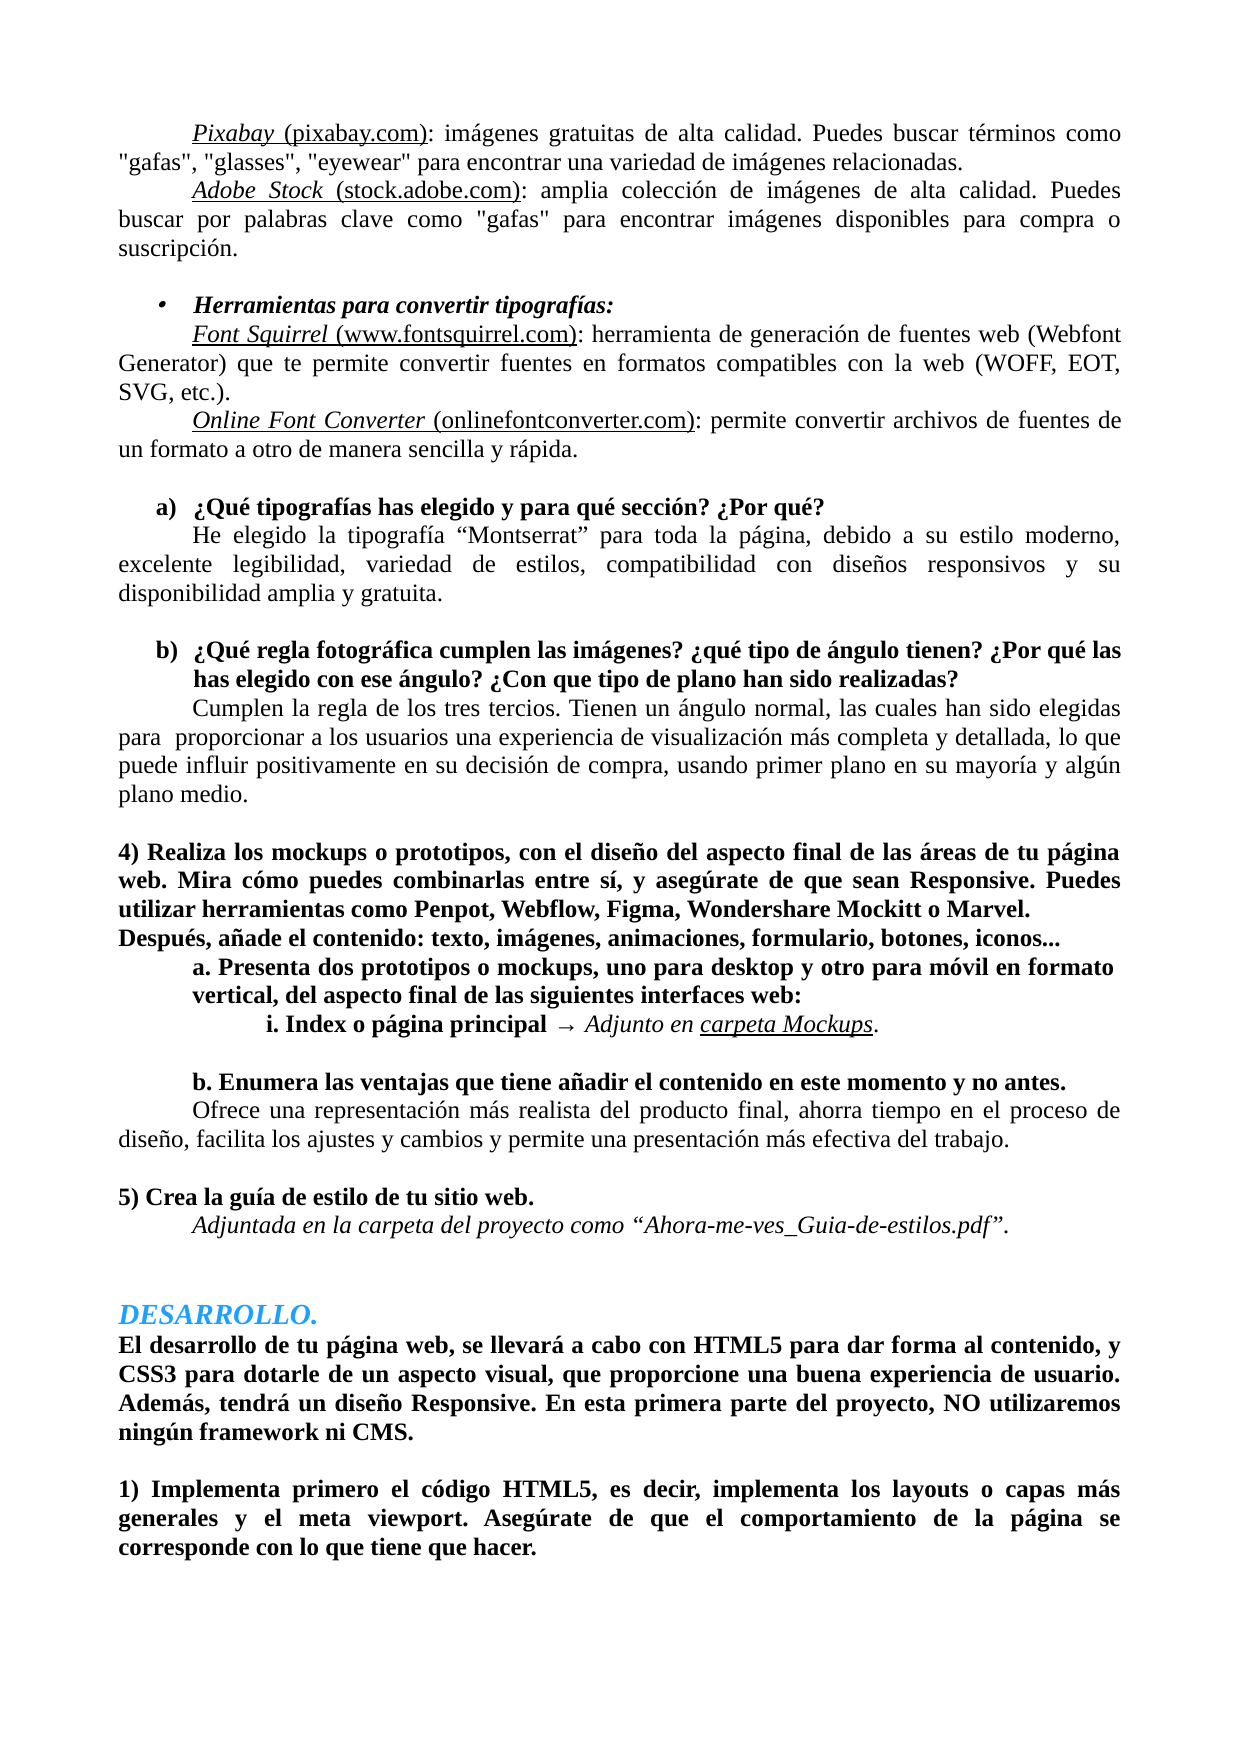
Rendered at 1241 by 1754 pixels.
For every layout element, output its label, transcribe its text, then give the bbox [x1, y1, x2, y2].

text Adjuntada en la carpeta del proyecto como “Ahora-me-ves_Guia-de-estilos.pdf”. [118, 1211, 1122, 1239]
text 5) Crea la guía de estilo de tu sitio web. [118, 1182, 1122, 1211]
text Font Squirrel (www.fontsquirrel.com): herramienta de generación de fuentes web (Webfont Generator) que te permite convertir fuentes en formatos compatibles con la web (WOFF, EOT, SVG, etc.). [118, 319, 1122, 406]
text 1) Implementa primero el código HTML5, es decir, implementa los layouts o capas más generales y el meta viewport. Asegúrate de que el comportamiento de la página se corresponde con lo que tiene que hacer. [118, 1474, 1122, 1560]
text i. Index o página principal → Adjunto en carpeta Mockups. [118, 1009, 1122, 1038]
text DESARROLLO. [118, 1297, 1122, 1330]
text Pixabay (pixabay.com): imágenes gratuitas de alta calidad. Puedes buscar términos como "gafas", "glasses", "eyewear" para encontrar una variedad de imágenes relacionadas. [118, 118, 1122, 176]
text Adobe Stock (stock.adobe.com): amplia colección de imágenes de alta calidad. Puedes buscar por palabras clave como "gafas" para encontrar imágenes disponibles para compra o suscripción. [118, 176, 1122, 262]
list Herramientas para convertir tipografías: [156, 291, 1122, 319]
list ¿Qué tipografías has elegido y para qué sección? ¿Por qué? [156, 492, 1122, 521]
text 4) Realiza los mockups o prototipos, con el diseño del aspecto final de las áreas de tu página web. Mira cómo puedes combinarlas entre sí, y asegúrate de que sean Responsive. Puedes utilizar herramientas como Penpot, Webflow, Figma, Wondershare Mockitt o Marvel. [118, 837, 1122, 923]
list ¿Qué regla fotográfica cumplen las imágenes? ¿qué tipo de ángulo tienen? ¿Por qué las has elegido con ese ángulo? ¿Con que tipo de plano han sido realizadas? [156, 636, 1122, 693]
text Cumplen la regla de los tres tercios. Tienen un ángulo normal, las cuales han sido elegidas para proporcionar a los usuarios una experiencia de visualización más completa y detallada, lo que puede influir positivamente en su decisión de compra, usando primer plano en su mayoría y algún plano medio. [118, 693, 1122, 808]
text He elegido la tipografía “Montserrat” para toda la página, debido a su estilo moderno, excelente legibilidad, variedad de estilos, compatibilidad con diseños responsivos y su disponibilidad amplia y gratuita. [118, 521, 1122, 607]
text Después, añade el contenido: texto, imágenes, animaciones, formulario, botones, iconos... [118, 923, 1122, 952]
text b. Enumera las ventajas que tiene añadir el contenido en este momento y no antes. [118, 1067, 1122, 1096]
text Ofrece una representación más realista del producto final, ahorra tiempo en el proceso de diseño, facilita los ajustes y cambios y permite una presentación más efectiva del trabajo. [118, 1096, 1122, 1153]
text Online Font Converter (onlinefontconverter.com): permite convertir archivos de fuentes de un formato a otro de manera sencilla y rápida. [118, 406, 1122, 463]
text El desarrollo de tu página web, se llevará a cabo con HTML5 para dar forma al contenido, y CSS3 para dotarle de un aspecto visual, que proporcione una buena experiencia de usuario. Además, tendrá un diseño Responsive. En esta primera parte del proyecto, NO utilizaremos ningún framework ni CMS. [118, 1330, 1122, 1445]
text a. Presenta dos prototipos o mockups, uno para desktop y otro para móvil en formato vertical, del aspecto final de las siguientes interfaces web: [118, 952, 1122, 1009]
